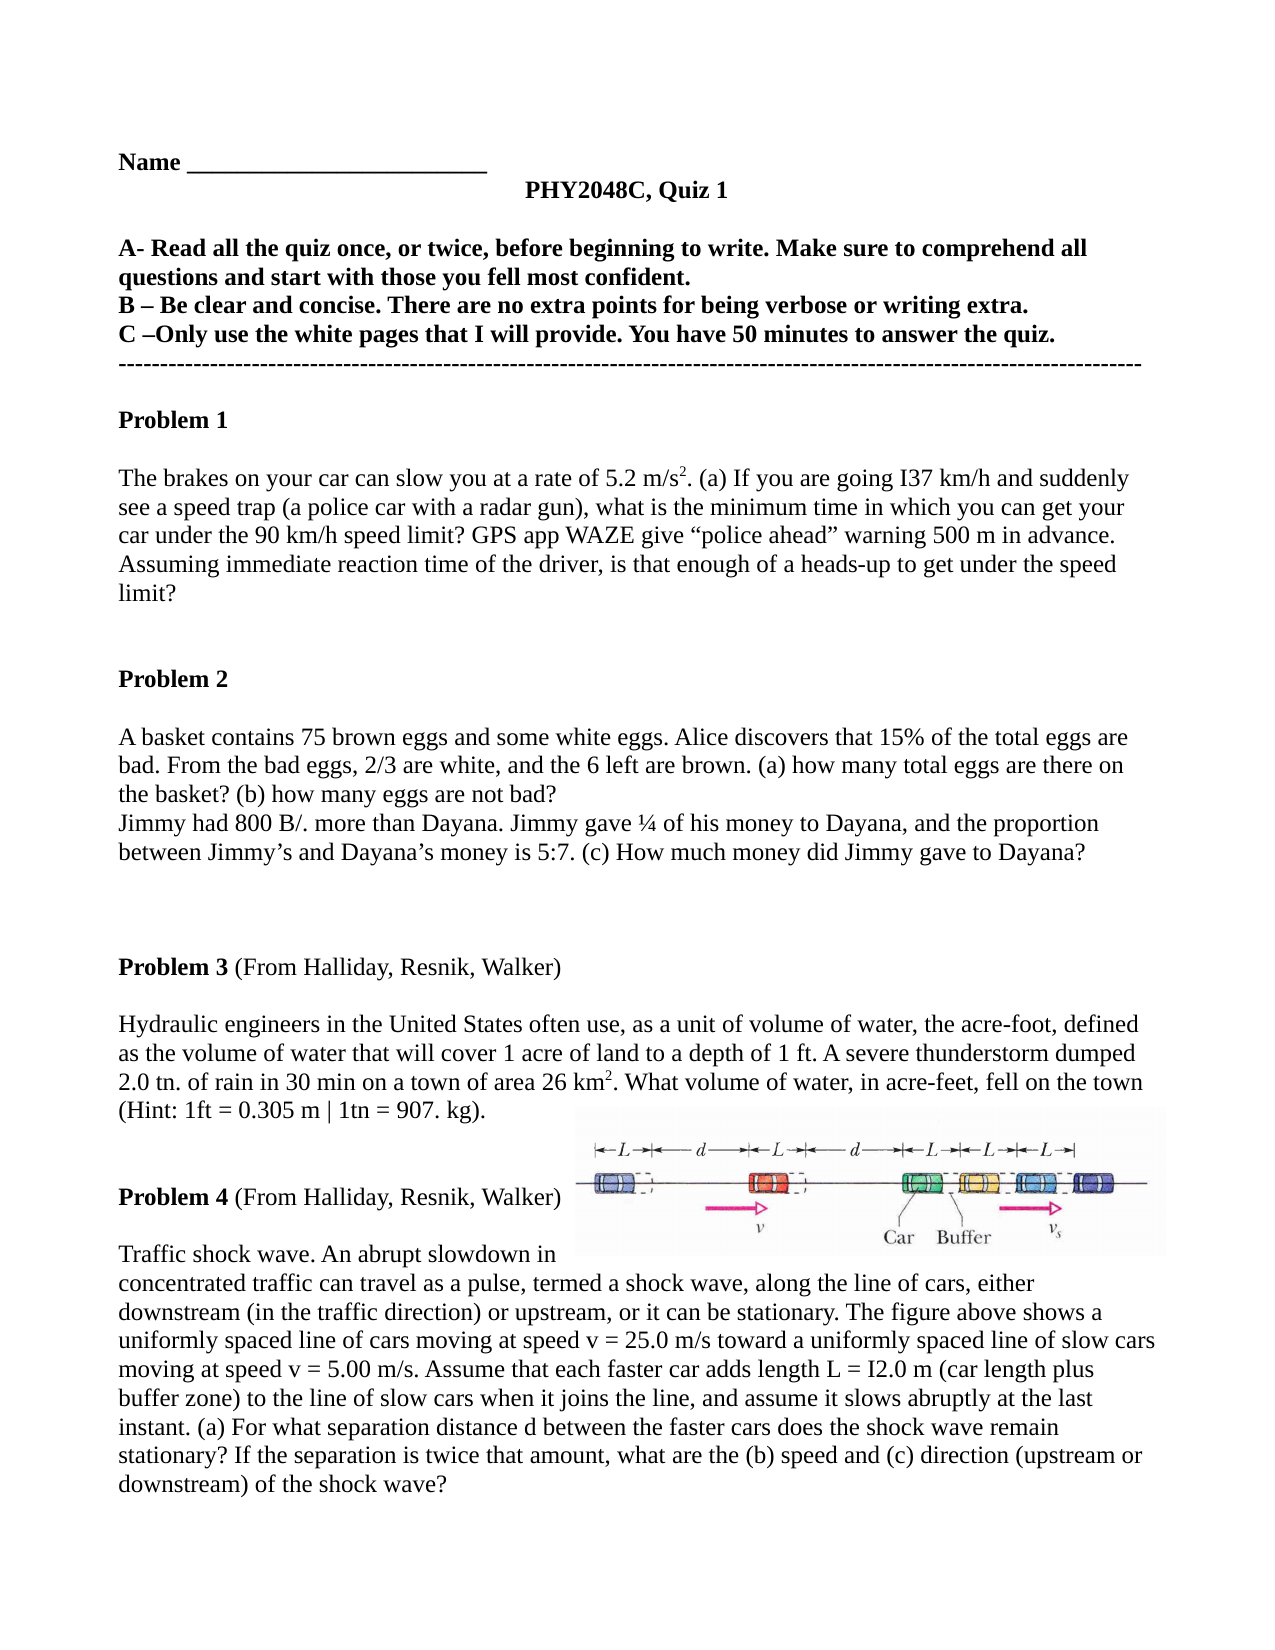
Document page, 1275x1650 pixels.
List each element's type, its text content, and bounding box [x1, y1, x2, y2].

text Jimmy had 800 B/. more than Dayana. Jimmy gave ¼ of his money to Dayana, and the proportion between Jimmy’s and Dayana’s money is 5:7. (c) How much money did Jimmy gave to Dayana? [118, 808, 1157, 866]
text The brakes on your car can slow you at a rate of 5.2 m/s2. (a) If you are going I37 km/h and suddenly see a speed trap (a police car with a radar gun), what is the minimum time in which you can get your car under the 90 km/h speed limit? GPS app WAZE give “police ahead” warning 500 m in advance. Assuming immediate reaction time of the driver, is that enough of a heads-up to get under the speed limit? [118, 463, 1157, 607]
text A basket contains 75 brown eggs and some white eggs. Alice discovers that 15% of the total eggs are bad. From the bad eggs, 2/3 are white, and the 6 left are brown. (a) how many total eggs are there on the basket? (b) how many eggs are not bad? [118, 722, 1157, 808]
text Name ________________________ [118, 147, 1157, 176]
text Problem 1 [118, 406, 1157, 434]
text Problem 4 (From Halliday, Resnik, Walker) [118, 1182, 575, 1211]
text C –Only use the white pages that I will provide. You have 50 minutes to answer the quiz. [118, 319, 1157, 348]
picture [575, 1107, 1166, 1256]
text A- Read all the quiz once, or twice, before beginning to write. Make sure to comprehend all questions and start with those you fell most confident. [118, 233, 1157, 291]
text Hydraulic engineers in the United States often use, as a unit of volume of water, the acre-foot, defined as the volume of water that will cover 1 acre of land to a depth of 1 ft. A severe thunderstorm dumped 2.0 tn. of rain in 30 min on a town of area 26 km2. What volume of water, in acre-feet, fell on the town (Hint: 1ft = 0.305 m | 1tn = 907. kg). [118, 1009, 1157, 1124]
text Problem 3 (From Halliday, Resnik, Walker) [118, 952, 1157, 981]
text B – Be clear and concise. There are no extra points for being verbose or writing extra. [118, 291, 1157, 319]
text Traffic shock wave. An abrupt slowdown in concentrated traffic can travel as a pulse, termed a shock wave, along the line of cars, either downstream (in the traffic direction) or upstream, or it can be stationary. The figure above shows a uniformly spaced line of cars moving at speed v = 25.0 m/s toward a uniformly spaced line of slow cars moving at speed v = 5.00 m/s. Assume that each faster car adds length L = I2.0 m (car length plus buffer zone) to the line of slow cars when it joins the line, and assume it slows abruptly at the last instant. (a) For what separation distance d between the faster cars does the shock wave remain stationary? If the separation is twice that amount, what are the (b) speed and (c) direction (upstream or downstream) of the shock wave? [118, 1239, 1157, 1498]
text PHY2048C, Quiz 1 [118, 176, 1157, 204]
text --------------------------------------------------------------------------------------------------------------------------- [118, 348, 1157, 377]
text Problem 2 [118, 664, 1157, 693]
